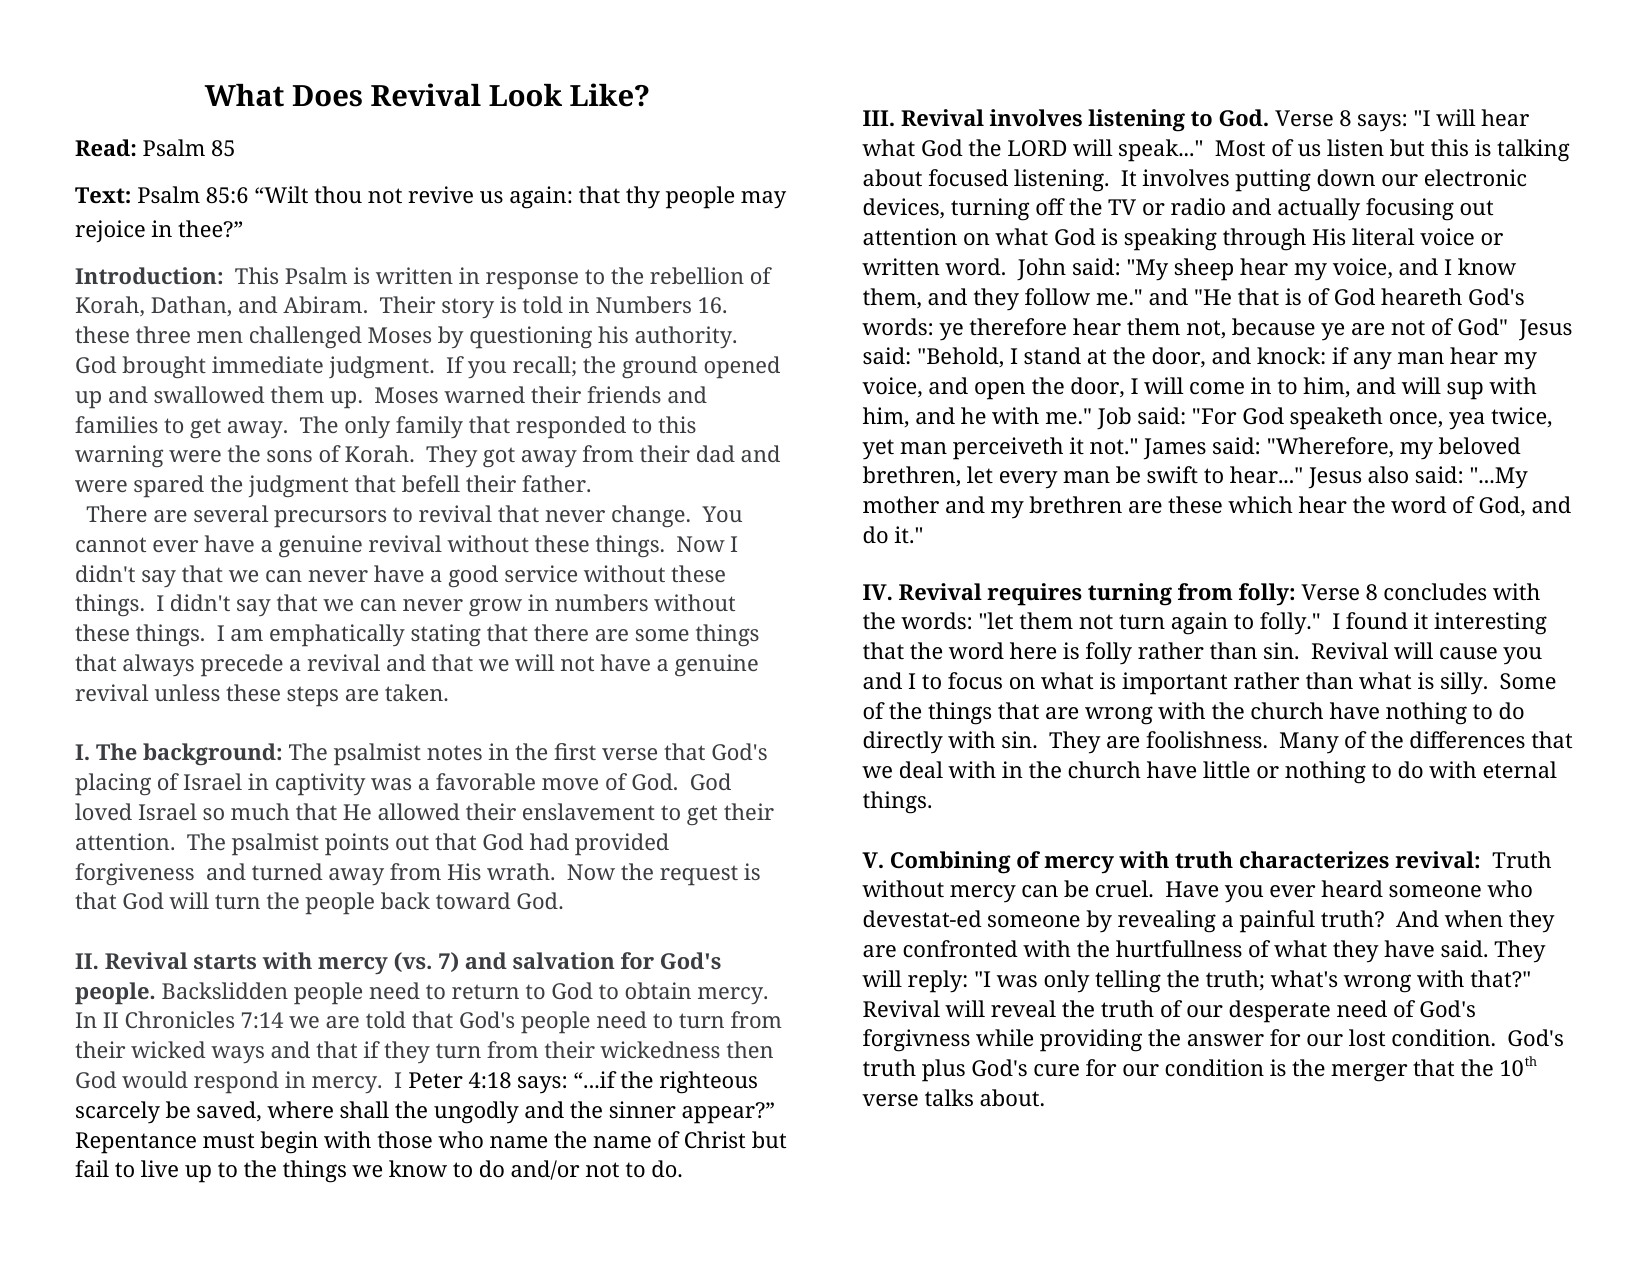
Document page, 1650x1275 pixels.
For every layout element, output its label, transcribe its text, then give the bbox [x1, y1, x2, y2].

text V. Combining of mercy with truth characterizes revival: Truth without mercy can be cruel. Have you ever heard someone who devestat-ed someone by revealing a painful truth? And when they are confronted with the hurtfullness of what they have said. They will reply: "I was only telling the truth; what's wrong with that?" Revival will reveal the truth of our desperate need of God's forgivness while providing the answer for our lost condition. God's truth plus God's cure for our condition is the merger that the 10th verse talks about. [862, 845, 1575, 1113]
text Read: Psalm 85 [75, 133, 787, 163]
text II. Revival starts with mercy (vs. 7) and salvation for God's people. Backslidden people need to return to God to obtain mercy. In II Chronicles 7:14 we are told that God's people need to turn from their wicked ways and that if they turn from their wickedness then God would respond in mercy. I Peter 4:18 says: “...if the righteous scarcely be saved, where shall the ungodly and the sinner appear?” Repentance must begin with those who name the name of Christ but fail to live up to the things we know to do and/or not to do. [75, 946, 787, 1184]
text I. The background: The psalmist notes in the first verse that God's placing of Israel in captivity was a favorable move of God. God loved Israel so much that He allowed their enslavement to get their attention. The psalmist points out that God had provided forgiveness and turned away from His wrath. Now the request is that God will turn the people back toward God. [75, 737, 787, 916]
text What Does Revival Look Like? [75, 75, 787, 115]
text There are several precursors to revival that never change. You cannot ever have a genuine revival without these things. Now I didn't say that we can never have a good service without these things. I didn't say that we can never grow in numbers without these things. I am emphatically stating that there are some things that always precede a revival and that we will not have a genuine revival unless these steps are taken. [75, 499, 787, 707]
text Text: Psalm 85:6 “Wilt thou not revive us again: that thy people may rejoice in thee?” [75, 180, 787, 244]
text IV. Revival requires turning from folly: Verse 8 concludes with the words: "let them not turn again to folly." I found it interesting that the word here is folly rather than sin. Revival will cause you and I to focus on what is important rather than what is silly. Some of the things that are wrong with the church have nothing to do directly with sin. They are foolishness. Many of the differences that we deal with in the church have little or nothing to do with eternal things. [862, 577, 1575, 815]
text III. Revival involves listening to God. Verse 8 says: "I will hear what God the LORD will speak..." Most of us listen but this is talking about focused listening. It involves putting down our electronic devices, turning off the TV or radio and actually focusing out attention on what God is speaking through His literal voice or written word. John said: "My sheep hear my voice, and I know them, and they follow me." and "He that is of God heareth God's words: ye therefore hear them not, because ye are not of God" Jesus said: "Behold, I stand at the door, and knock: if any man hear my voice, and open the door, I will come in to him, and will sup with him, and he with me." Job said: "For God speaketh once, yea twice, yet man perceiveth it not." James said: "Wherefore, my beloved brethren, let every man be swift to hear..." Jesus also said: "...My mother and my brethren are these which hear the word of God, and do it." [862, 103, 1575, 550]
text Introduction: This Psalm is written in response to the rebellion of Korah, Dathan, and Abiram. Their story is told in Numbers 16. these three men challenged Moses by questioning his authority. God brought immediate judgment. If you recall; the ground opened up and swallowed them up. Moses warned their friends and families to get away. The only family that responded to this warning were the sons of Korah. They got away from their dad and were spared the judgment that befell their father. [75, 261, 787, 499]
